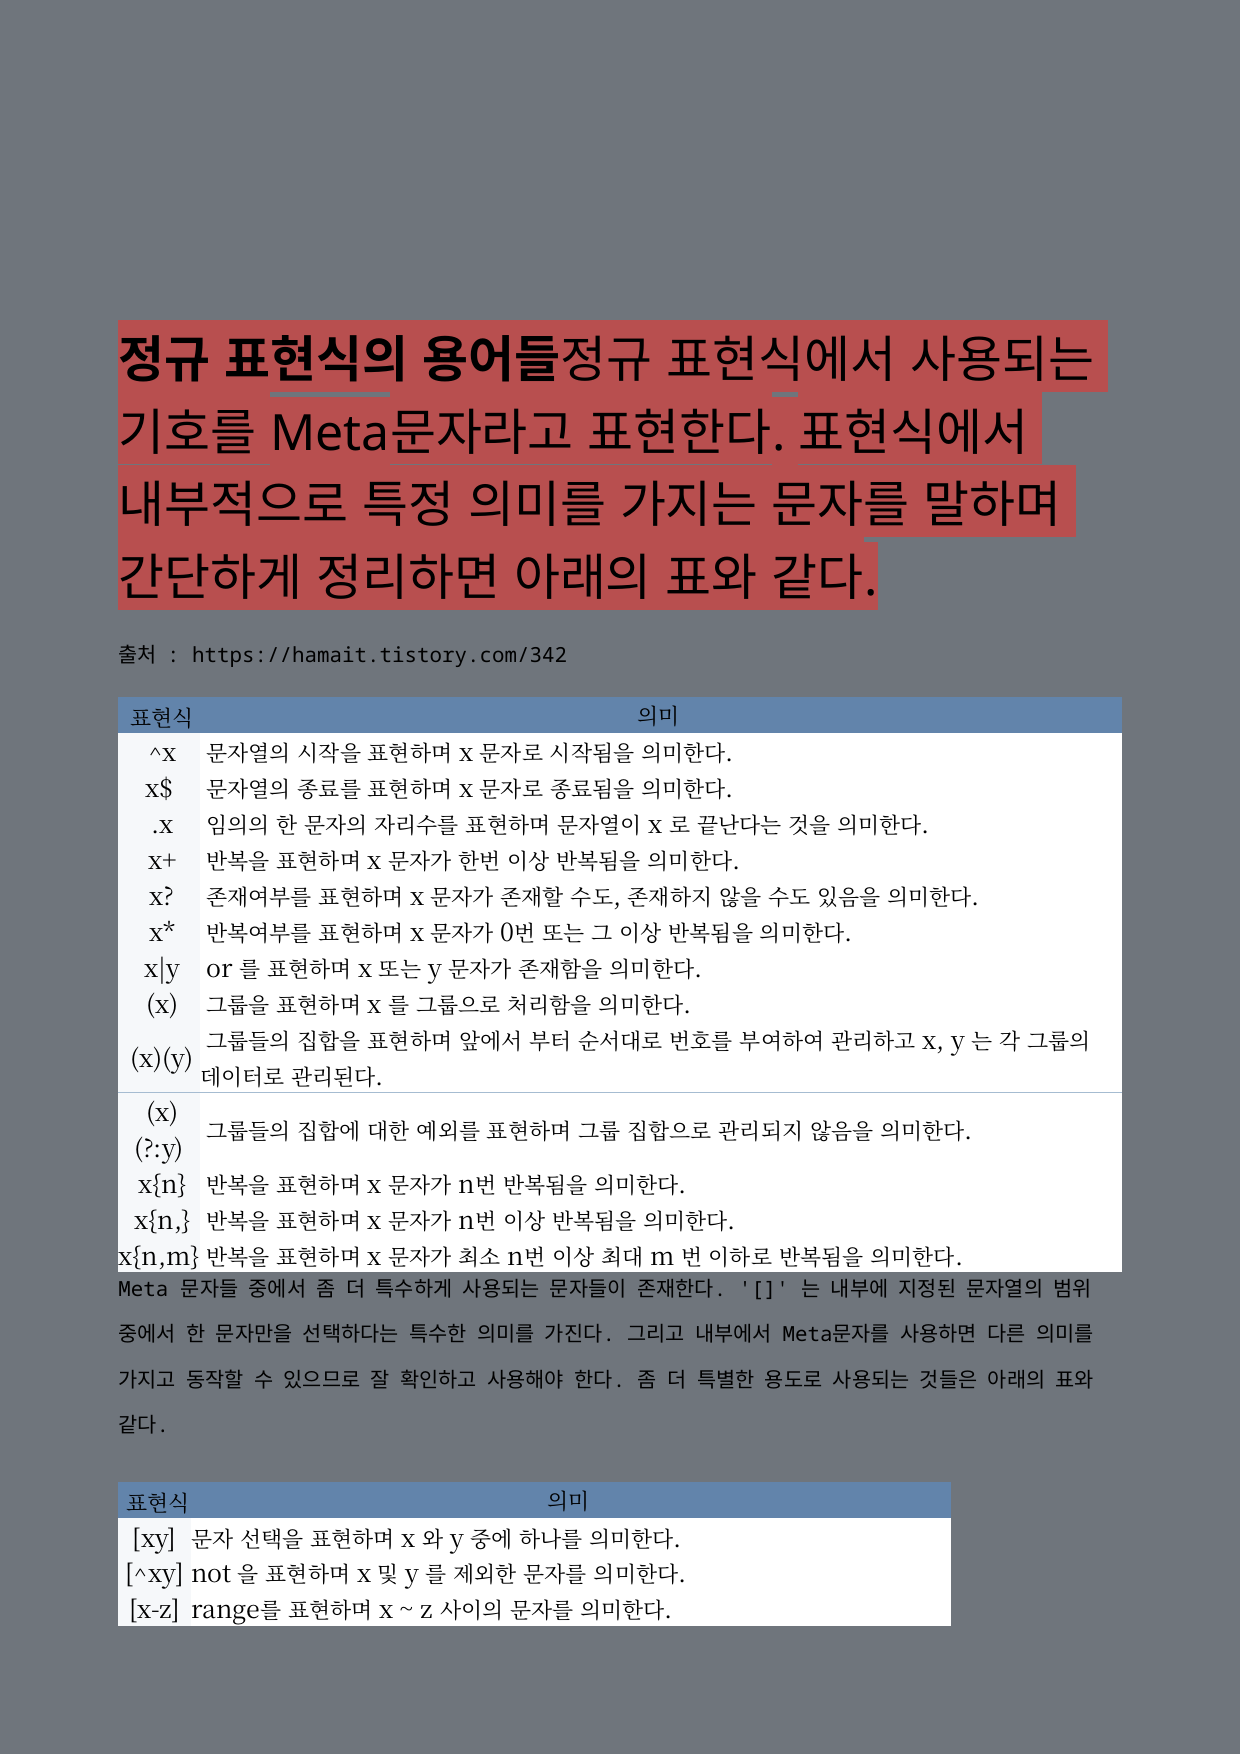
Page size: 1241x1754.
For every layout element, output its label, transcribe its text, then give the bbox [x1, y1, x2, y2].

text 출처 : https://hamait.tistory.com/342 [118, 638, 1122, 669]
table_header 표현식 [118, 1482, 191, 1518]
table_header 표현식 [118, 697, 200, 733]
table_cell not 을 표현하며 x 및 y 를 제외한 문자를 의미한다. [191, 1554, 951, 1590]
table_cell x$ [118, 769, 200, 805]
table_cell x{n,} [118, 1200, 200, 1236]
text Meta 문자들 중에서 좀 더 특수하게 사용되는 문자들이 존재한다. '[]' 는 내부에 지정된 문자열의 범위 중에서 한 문자만을 선택하다는 특수한 의미를 가진다. 그리고 내부에서 Meta문자를 사용하면 다른 의미를 가지고 동작할 수 있으므로 잘 확인하고 사용해야 한다. 좀 더 특별한 용도로 사용되는 것들은 아래의 표와 같다. [118, 1272, 1122, 1439]
table_cell 반복여부를 표현하며 x 문자가 0번 또는 그 이상 반복됨을 의미한다. [200, 913, 1122, 949]
table_cell x? [118, 877, 200, 913]
table_cell [^xy] [118, 1554, 191, 1590]
table_cell x* [118, 913, 200, 949]
table_cell 반복을 표현하며 x 문자가 한번 이상 반복됨을 의미한다. [200, 841, 1122, 877]
table_cell 반복을 표현하며 x 문자가 n번 반복됨을 의미한다. [200, 1164, 1122, 1200]
table_cell (x)(?:y) [118, 1093, 200, 1164]
table_cell 그룹들의 집합을 표현하며 앞에서 부터 순서대로 번호를 부여하여 관리하고 x, y 는 각 그룹의 데이터로 관리된다. [200, 1021, 1122, 1092]
table_cell 반복을 표현하며 x 문자가 최소 n번 이상 최대 m 번 이하로 반복됨을 의미한다. [200, 1236, 1122, 1272]
table_cell (x)(y) [118, 1021, 200, 1092]
table_cell 문자열의 종료를 표현하며 x 문자로 종료됨을 의미한다. [200, 769, 1122, 805]
table_cell .x [118, 805, 200, 841]
table_cell ^x [118, 733, 200, 769]
table_cell 존재여부를 표현하며 x 문자가 존재할 수도, 존재하지 않을 수도 있음을 의미한다. [200, 877, 1122, 913]
table_cell 그룹들의 집합에 대한 예외를 표현하며 그룹 집합으로 관리되지 않음을 의미한다. [200, 1093, 1122, 1164]
table_header 의미 [200, 697, 1122, 733]
table_cell 그룹을 표현하며 x 를 그룹으로 처리함을 의미한다. [200, 985, 1122, 1021]
table_cell 임의의 한 문자의 자리수를 표현하며 문자열이 x 로 끝난다는 것을 의미한다. [200, 805, 1122, 841]
text 정규 표현식의 용어들정규 표현식에서 사용되는 기호를 Meta문자라고 표현한다. 표현식에서 내부적으로 특정 의미를 가지는 문자를 말하며 간단하게 정리하면 아래의 표와 같다. [118, 320, 1122, 610]
table_cell or 를 표현하며 x 또는 y 문자가 존재함을 의미한다. [200, 949, 1122, 985]
table_cell (x) [118, 985, 200, 1021]
table_cell x{n,m} [118, 1236, 200, 1272]
table_cell x+ [118, 841, 200, 877]
table_cell [x-z] [118, 1590, 191, 1626]
table_cell [xy] [118, 1518, 191, 1554]
table_cell 반복을 표현하며 x 문자가 n번 이상 반복됨을 의미한다. [200, 1200, 1122, 1236]
table_cell 문자열의 시작을 표현하며 x 문자로 시작됨을 의미한다. [200, 733, 1122, 769]
table_cell 문자 선택을 표현하며 x 와 y 중에 하나를 의미한다. [191, 1518, 951, 1554]
table_cell x{n} [118, 1164, 200, 1200]
table_header 의미 [191, 1482, 951, 1518]
table_cell range를 표현하며 x ~ z 사이의 문자를 의미한다. [191, 1590, 951, 1626]
table_cell x|y [118, 949, 200, 985]
